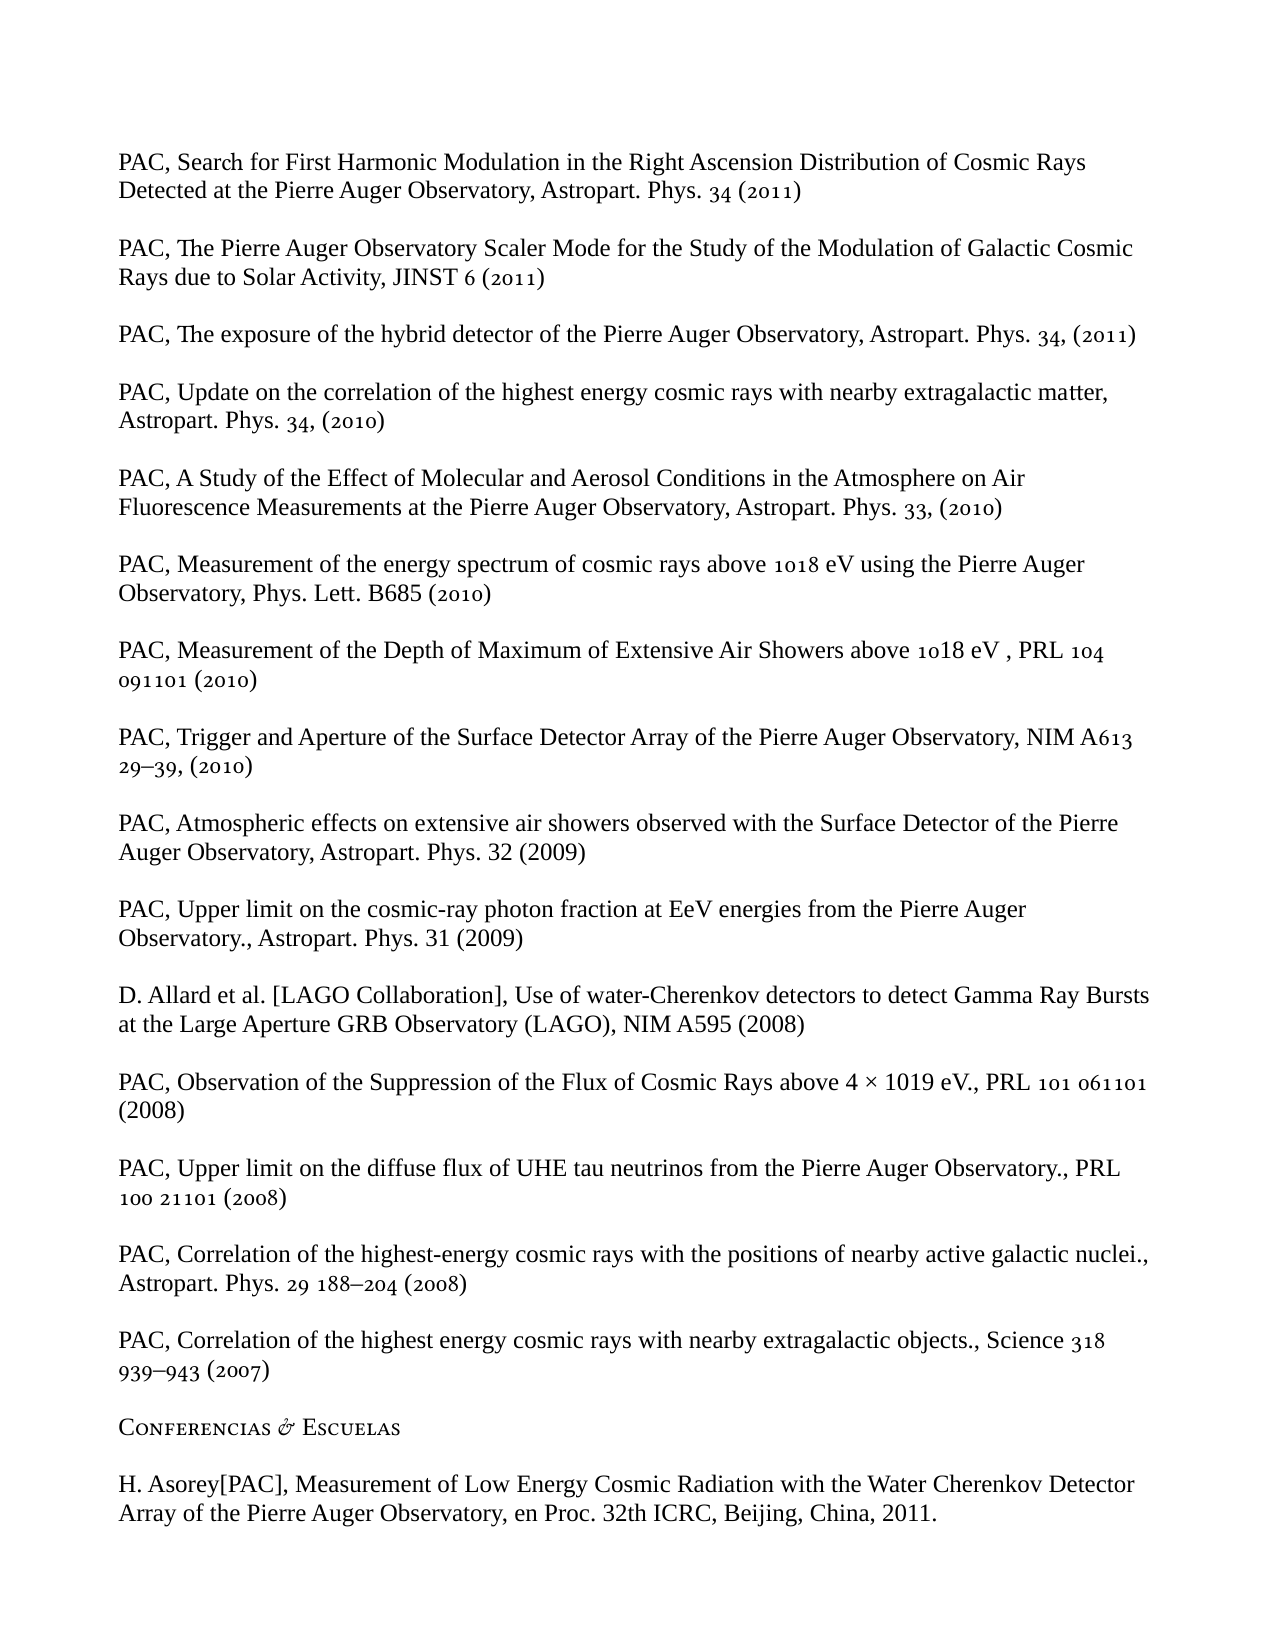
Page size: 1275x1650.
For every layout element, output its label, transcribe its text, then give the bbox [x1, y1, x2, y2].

text PAC, Update on the correlation of the highest energy cosmic rays with nearby extragalactic maer, Astropart. Phys. , () [118, 377, 1157, 434]
text PAC, Measurement of the energy spectrum of cosmic rays above  eV using the Pierre Auger Observatory, Phys. Le. B685 () [118, 549, 1157, 607]
text PAC, Measurement of the Depth of Maximum of Extensive Air Showers above 18 eV , PRL   () [118, 636, 1157, 693]
text PAC, e exposure of the hybrid detector of the Pierre Auger Observatory, Astropart. Phys. , () [118, 319, 1157, 348]
text PAC, Correlation of the highest energy cosmic rays with nearby extragalactic objects., Science  – () [118, 1326, 1157, 1383]
text D. Allard et al. [LAGO Collaboration], Use of water-Cherenkov detectors to detect Gamma Ray Bursts [118, 981, 1157, 1009]
text H. Asorey[PAC], Measurement of Low Energy Cosmic Radiation with the Water Cherenkov Detector Array of the Pierre Auger Observatory, en Proc. 32th ICRC, Beijing, China, 2011. [118, 1469, 1157, 1527]
text PAC, A Study of the Effect of Molecular and Aerosol Conditions in the Atmosphere on Air Fluorescence Measurements at the Pierre Auger Observatory, Astropart. Phys. , () [118, 463, 1157, 521]
text PAC, Upper limit on the diffuse flux of UHE tau neutrinos from the Pierre Auger Observatory., PRL   () [118, 1153, 1157, 1211]
text C  E [118, 1412, 1157, 1441]
text PAC, Atmospheric effects on extensive air showers observed with the Surface Detector of the Pierre Auger Observatory, Astropart. Phys. 32 (2009) [118, 808, 1157, 866]
text PAC, Observation of the Suppression of the Flux of Cosmic Rays above 4 × 1019 eV., PRL   (2008) [118, 1067, 1157, 1124]
text PAC, Sear for First Harmonic Modulation in the Right Ascension Distribution of Cosmic Rays Detected at the Pierre Auger Observatory, Astropart. Phys.  () [118, 147, 1157, 204]
text PAC, Upper limit on the cosmic-ray photon fraction at EeV energies from the Pierre Auger Observatory., Astropart. Phys. 31 (2009) [118, 894, 1157, 952]
text at the Large Aperture GRB Observatory (LAGO), NIM A595 (2008) [118, 1009, 1157, 1038]
text PAC, Correlation of the highest-energy cosmic rays with the positions of nearby active galactic nuclei., Astropart. Phys.  – () [118, 1239, 1157, 1297]
text PAC, e Pierre Auger Observatory Scaler Mode for the Study of the Modulation of Galactic Cosmic Rays due to Solar Activity, JINST  () [118, 233, 1157, 291]
text PAC, Trigger and Aperture of the Surface Detector Array of the Pierre Auger Observatory, NIM A –, () [118, 722, 1157, 779]
